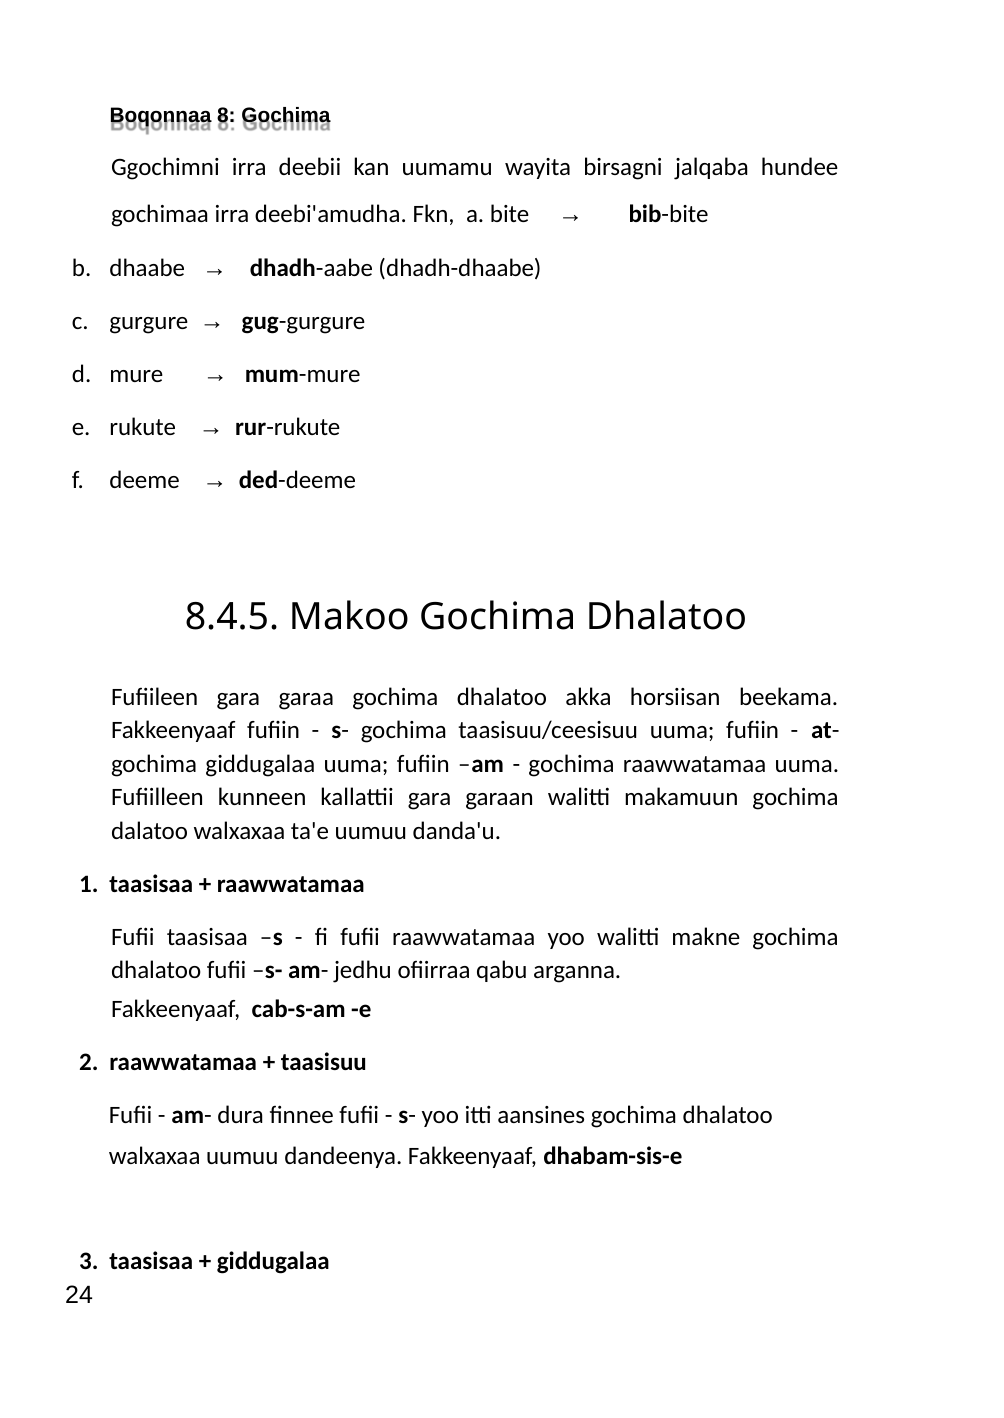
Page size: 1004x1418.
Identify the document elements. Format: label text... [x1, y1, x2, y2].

text Ggochimni irra deebii kan uumamu wayita birsagni jalqaba hundee gochimaa irra deebi'amudha. Fkn, a. bite → bib-bite [111, 151, 839, 229]
picture [95, 102, 357, 149]
text Fakkeenyaaf, cab-s-am -e [111, 993, 839, 1024]
text Fufii taasisaa –s - fi fufii raawwatamaa yoo walitti makne gochima dhalatoo fufii –s- am- jedhu ofiirraa qabu arganna. [111, 921, 839, 985]
text Fufii - am- dura finnee fufii - s- yoo itti aansines gochima dhalatoo walxaxaa uumuu dandeenya. Fakkeenyaaf, dhabam-sis-e [108, 1099, 840, 1170]
list taasisaa + raawwatamaa [79, 868, 840, 898]
list taasisaa + giddugalaa [79, 1245, 840, 1276]
list rukute → rur-rukute [72, 411, 839, 442]
list raawwatamaa + taasisuu [79, 1046, 840, 1077]
list dhaabe → dhadh-aabe (dhadh-dhaabe) [72, 252, 839, 283]
subtitle 8.4.5. Makoo Gochima Dhalatoo [117, 589, 834, 640]
list deeme → ded-deeme [72, 464, 839, 495]
list gurgure → gug-gurgure [72, 305, 839, 336]
list mure → mum-mure [72, 358, 839, 389]
text Fufiileen gara garaa gochima dhalatoo akka horsiisan beekama. Fakkeenyaaf fufiin - s- gochima taasisuu/ceesisuu uuma; fufiin - at- gochima giddugalaa uuma; fufiin –am - gochima raawwatamaa uuma. Fufiilleen kunneen kallattii gara garaan walitti makamuun gochima dalatoo walxaxaa ta'e uumuu danda'u. [111, 681, 839, 845]
